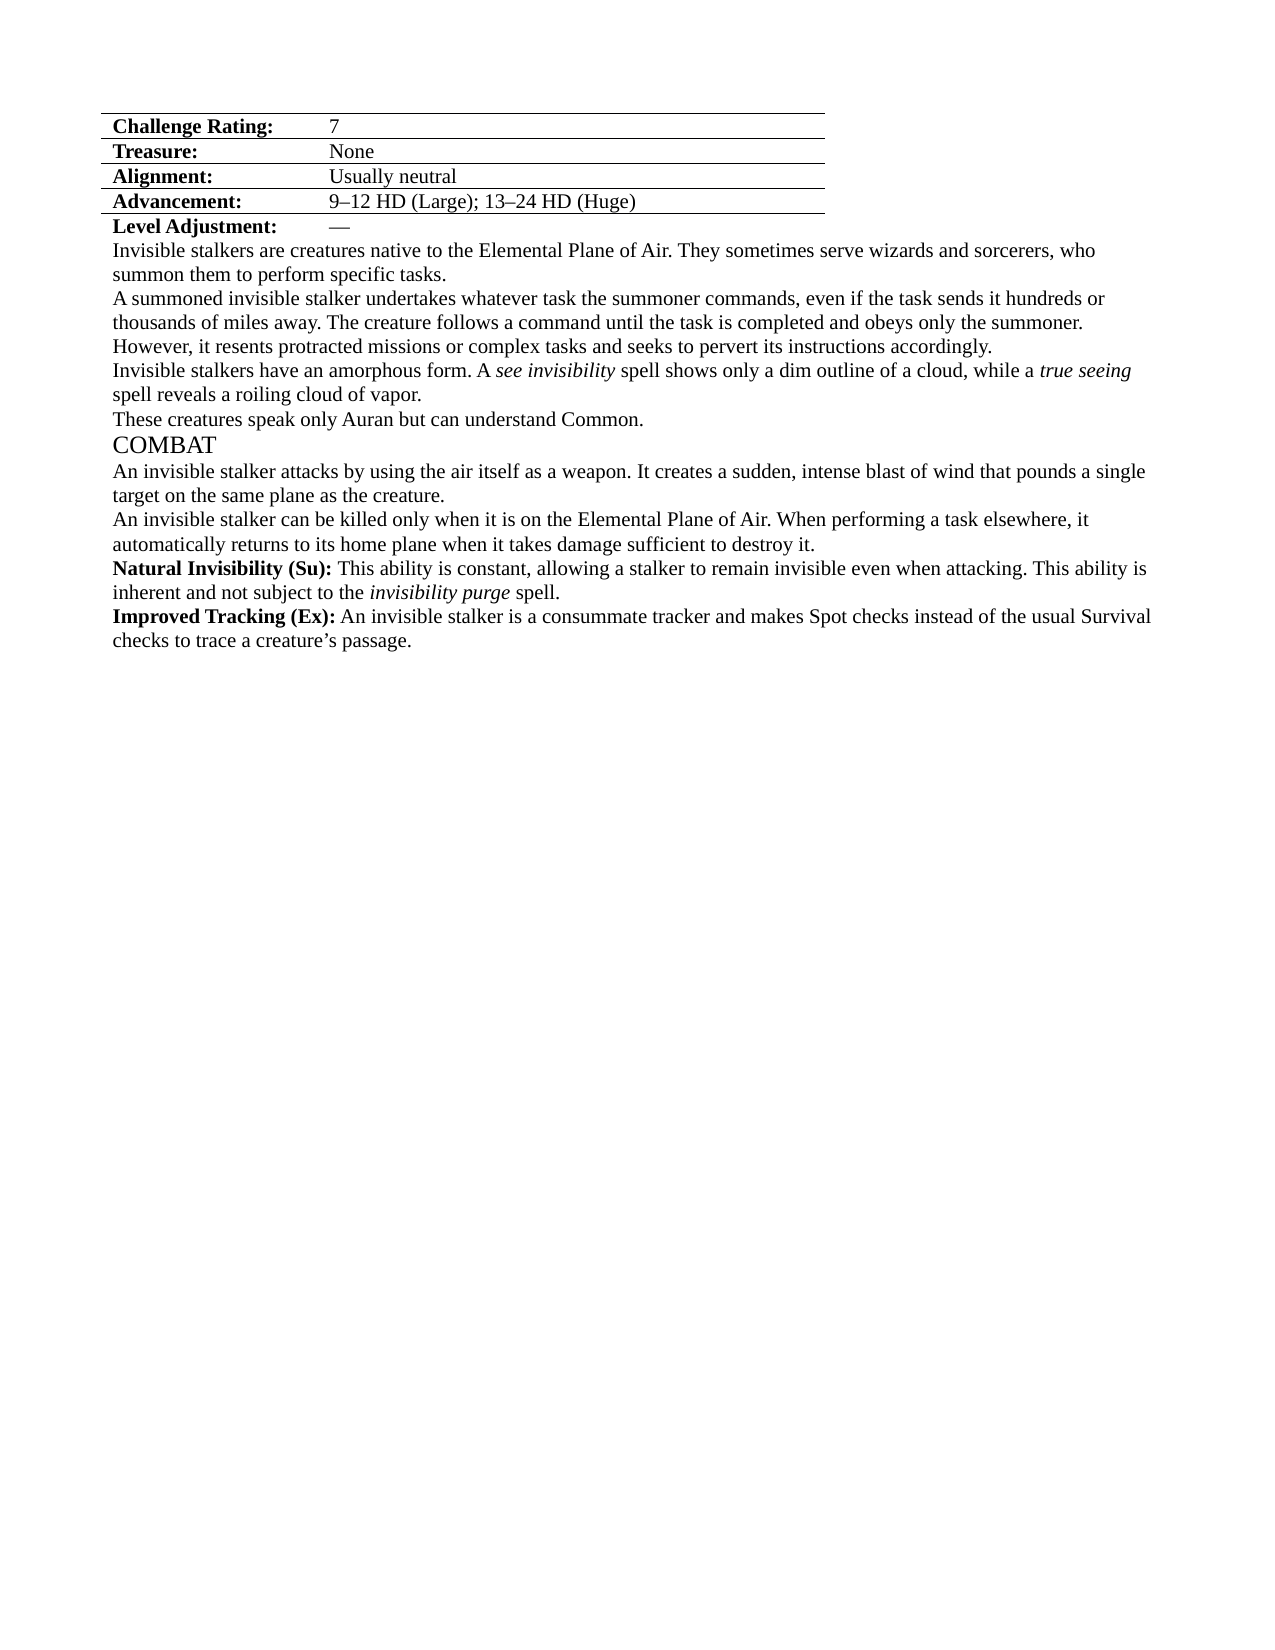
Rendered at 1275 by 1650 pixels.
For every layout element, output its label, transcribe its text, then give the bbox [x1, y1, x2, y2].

text These creatures speak only Auran but can understand Common. [112, 406, 1162, 431]
table_cell — [318, 214, 825, 238]
text Improved Tracking (Ex): An invisible stalker is a consummate tracker and makes Spot checks instead of the usual Survival checks to trace a creature’s passage. [112, 604, 1162, 652]
table_cell Treasure: [101, 139, 318, 163]
text An invisible stalker can be killed only when it is on the Elemental Plane of Air. When performing a task elsewhere, it automatically returns to its home plane when it takes damage sufficient to destroy it. [112, 507, 1162, 556]
text Invisible stalkers have an amorphous form. A see invisibility spell shows only a dim outline of a cloud, while a true seeing spell reveals a roiling cloud of vapor. [112, 358, 1162, 406]
text An invisible stalker attacks by using the air itself as a weapon. It creates a sudden, intense blast of wind that pounds a single target on the same plane as the creature. [112, 459, 1162, 507]
text Invisible stalkers are creatures native to the Elemental Plane of Air. They sometimes serve wizards and sorcerers, who summon them to perform specific tasks. [112, 238, 1162, 286]
text Natural Invisibility (Su): This ability is constant, allowing a stalker to remain invisible even when attacking. This ability is inherent and not subject to the invisibility purge spell. [112, 556, 1162, 604]
table_cell Alignment: [101, 164, 318, 188]
table_cell 9–12 HD (Large); 13–24 HD (Huge) [318, 189, 825, 213]
table_cell Advancement: [101, 189, 318, 213]
text COMBAT [112, 431, 1162, 459]
table_cell Usually neutral [318, 164, 825, 188]
table_cell 7 [318, 114, 825, 138]
table_cell None [318, 139, 825, 163]
table_cell Challenge Rating: [101, 114, 318, 138]
text A summoned invisible stalker undertakes whatever task the summoner commands, even if the task sends it hundreds or thousands of miles away. The creature follows a command until the task is completed and obeys only the summoner. However, it resents protracted missions or complex tasks and seeks to pervert its instructions accordingly. [112, 286, 1162, 358]
table_cell Level Adjustment: [101, 214, 318, 238]
